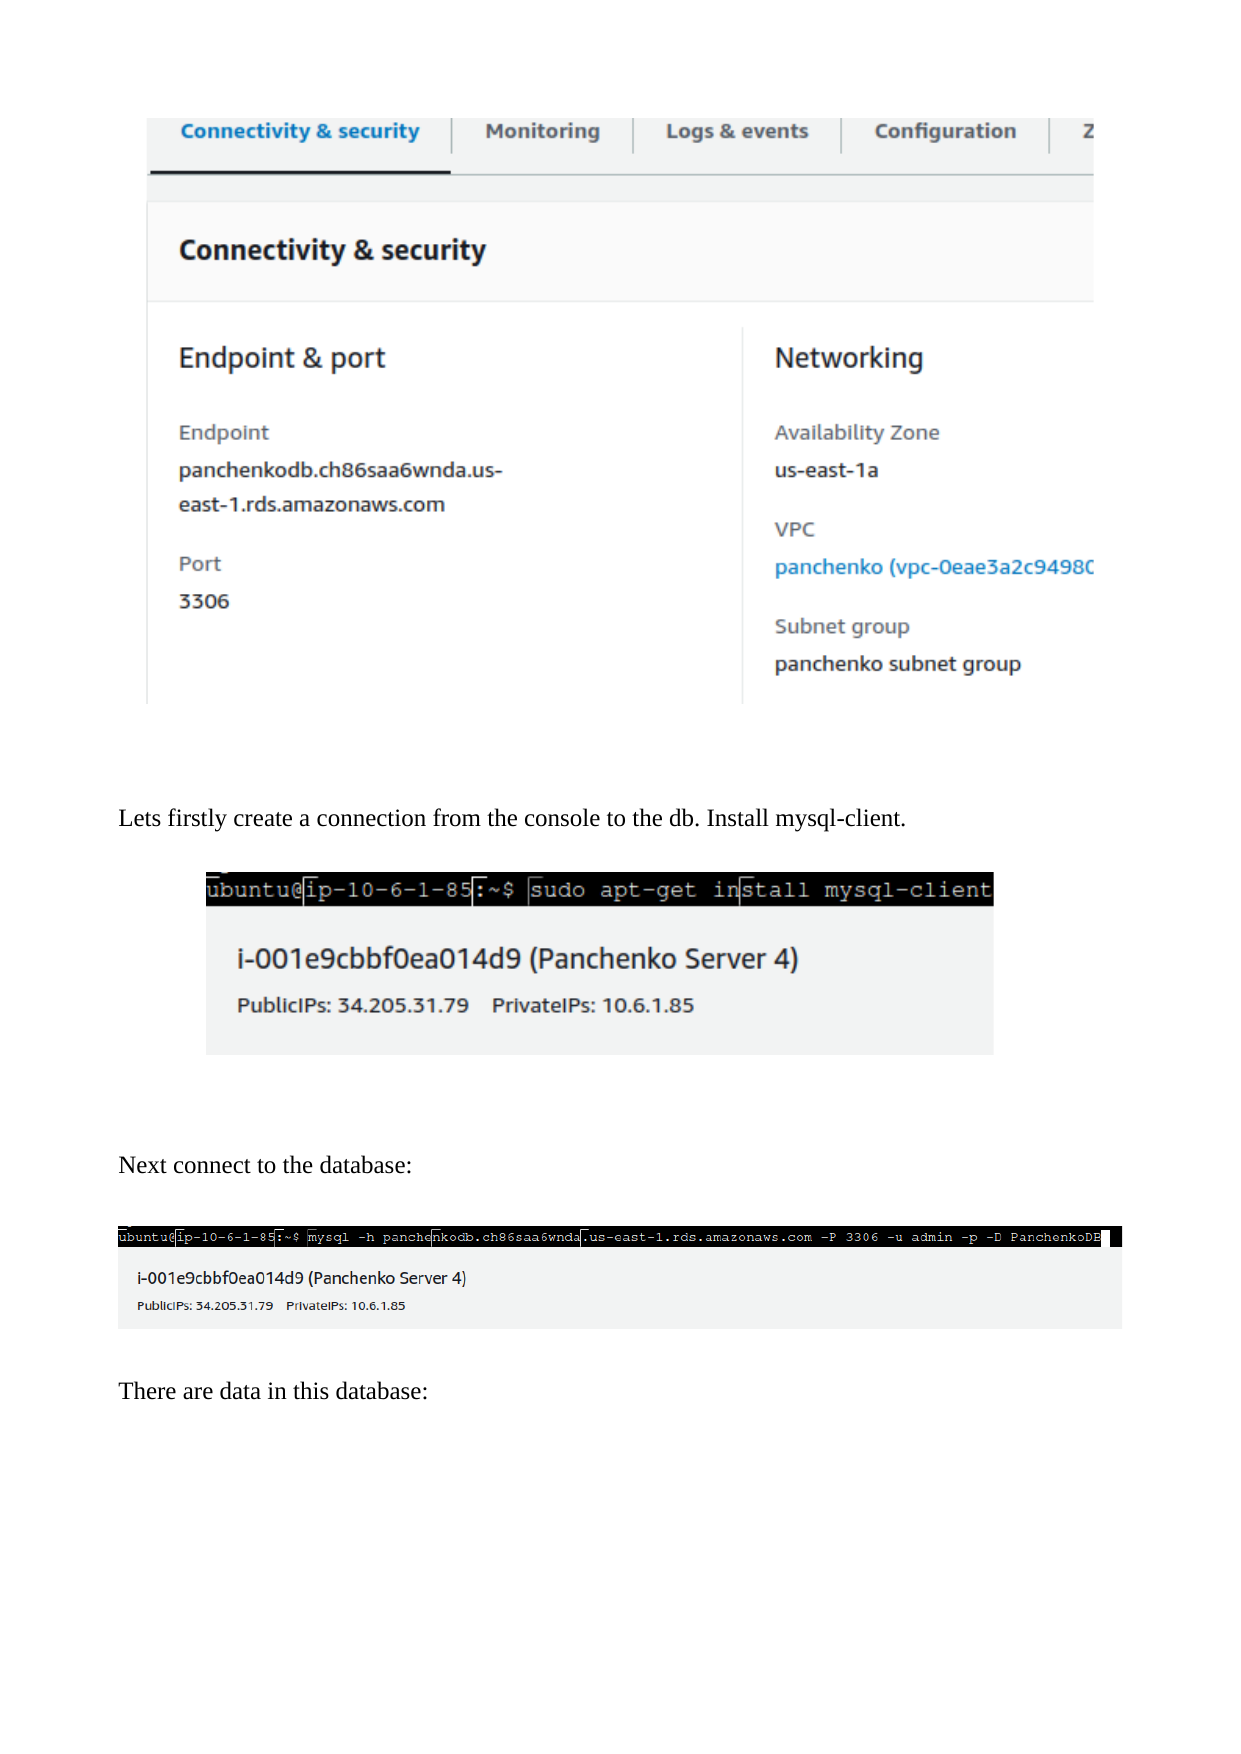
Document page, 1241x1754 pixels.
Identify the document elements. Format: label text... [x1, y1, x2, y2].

text There are data in this database: [118, 1376, 1122, 1405]
picture [146, 118, 1094, 704]
text Next connect to the database: [118, 1150, 1122, 1226]
picture [118, 1226, 1123, 1329]
text Lets firstly create a connection from the console to the db. Install mysql-client. [118, 803, 1122, 1084]
text [118, 1329, 1122, 1357]
picture [206, 872, 994, 1055]
